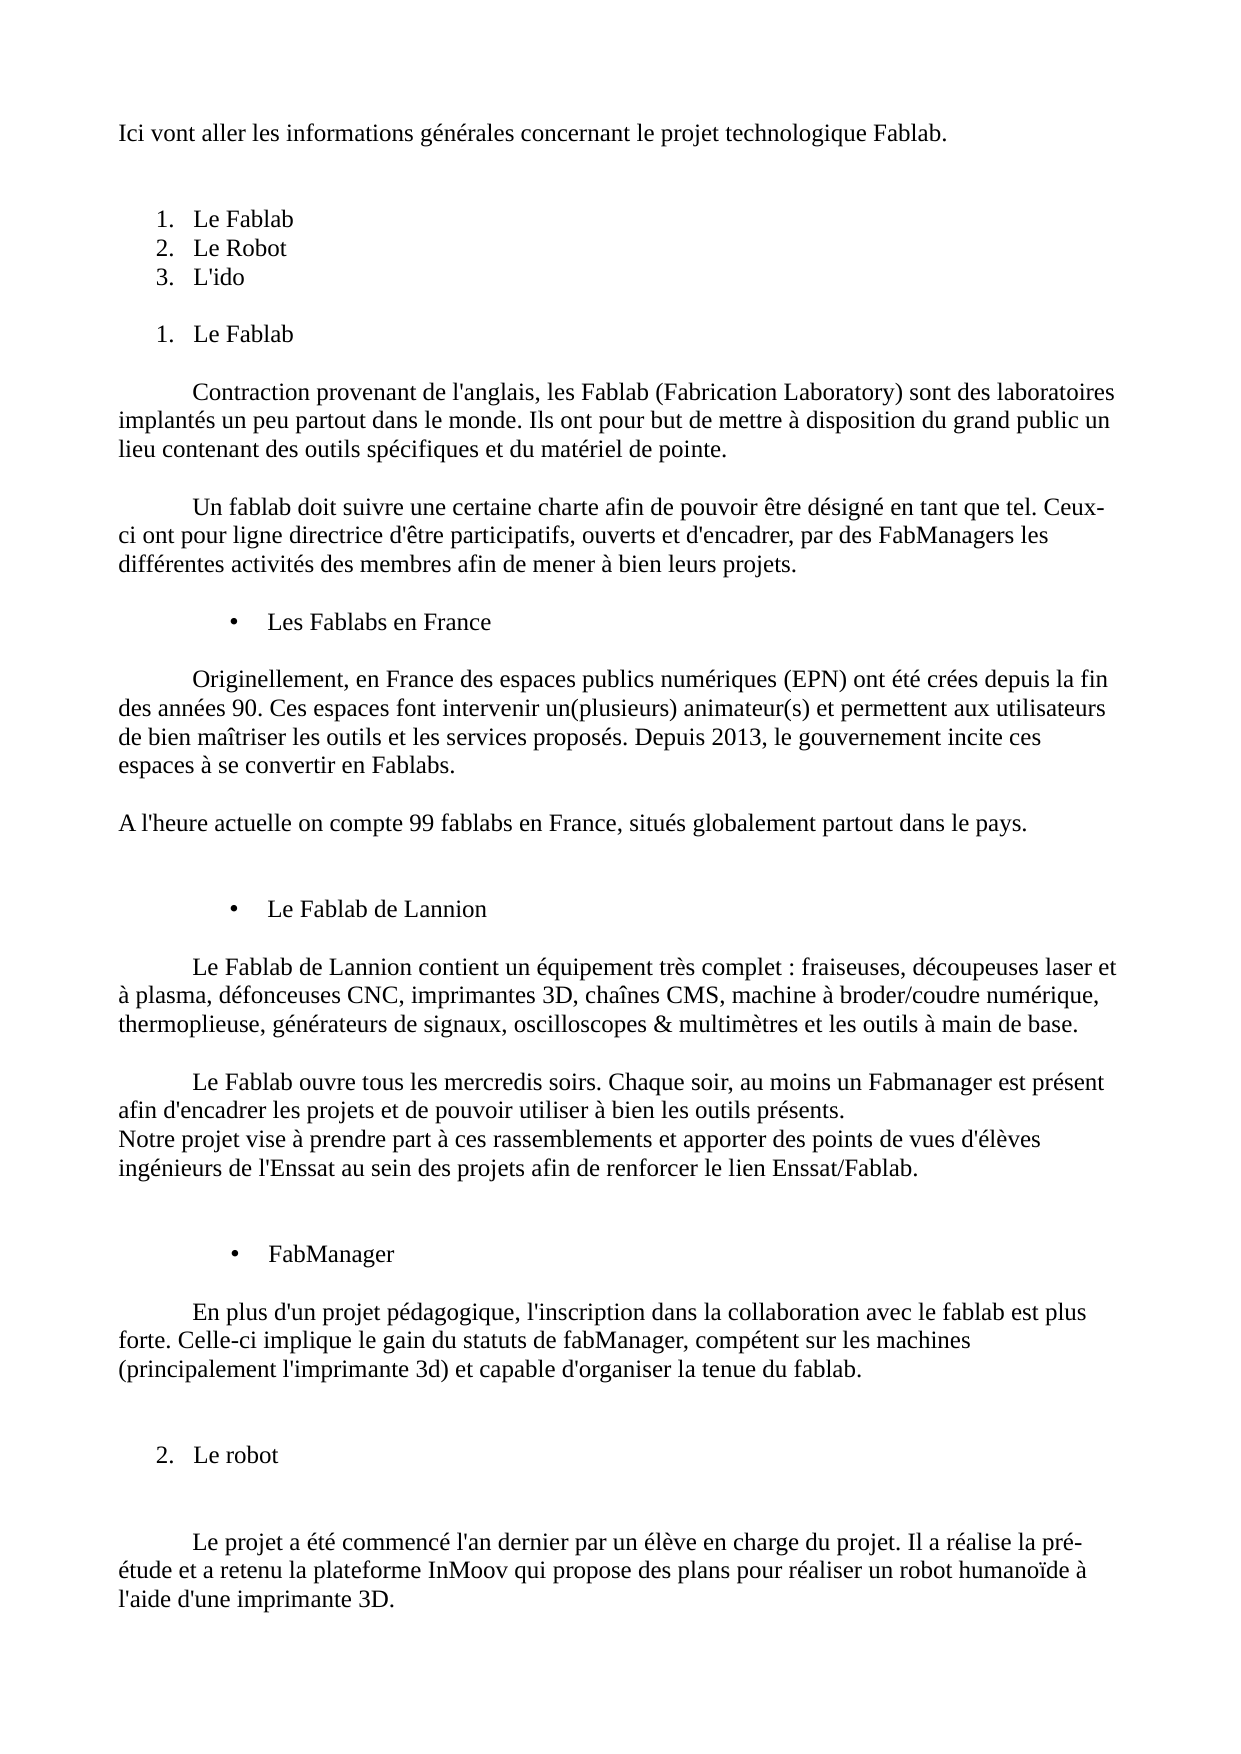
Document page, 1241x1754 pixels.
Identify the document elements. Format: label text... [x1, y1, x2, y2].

text Contraction provenant de l'anglais, les Fablab (Fabrication Laboratory) sont des laboratoires implantés un peu partout dans le monde. Ils ont pour but de mettre à disposition du grand public un lieu contenant des outils spécifiques et du matériel de pointe. [118, 377, 1122, 463]
text Ici vont aller les informations générales concernant le projet technologique Fablab. [118, 118, 1122, 147]
text Le projet a été commencé l'an dernier par un élève en charge du projet. Il a réalise la pré-étude et a retenu la plateforme InMoov qui propose des plans pour réaliser un robot humanoïde à l'aide d'une imprimante 3D. [118, 1527, 1122, 1613]
list Le robot [156, 1441, 1122, 1469]
list Le Fablab de Lannion [229, 894, 1122, 923]
text Notre projet vise à prendre part à ces rassemblements et apporter des points de vues d'élèves ingénieurs de l'Enssat au sein des projets afin de renforcer le lien Enssat/Fablab. [118, 1124, 1122, 1182]
text Originellement, en France des espaces publics numériques (EPN) ont été crées depuis la fin des années 90. Ces espaces font intervenir un(plusieurs) animateur(s) et permettent aux utilisateurs de bien maîtriser les outils et les services proposés. Depuis 2013, le gouvernement incite ces espaces à se convertir en Fablabs. [118, 664, 1122, 779]
list Le Fablab [156, 319, 1122, 348]
text Un fablab doit suivre une certaine charte afin de pouvoir être désigné en tant que tel. Ceux-ci ont pour ligne directrice d'être participatifs, ouverts et d'encadrer, par des FabManagers les différentes activités des membres afin de mener à bien leurs projets. [118, 492, 1122, 578]
list Le Robot [156, 233, 1122, 262]
text A l'heure actuelle on compte 99 fablabs en France, situés globalement partout dans le pays. [118, 808, 1122, 837]
text Le Fablab ouvre tous les mercredis soirs. Chaque soir, au moins un Fabmanager est présent afin d'encadrer les projets et de pouvoir utiliser à bien les outils présents. [118, 1067, 1122, 1124]
list L'ido [156, 262, 1122, 291]
list Le Fablab [156, 204, 1122, 233]
list FabManager [231, 1239, 1122, 1268]
text En plus d'un projet pédagogique, l'inscription dans la collaboration avec le fablab est plus forte. Celle-ci implique le gain du statuts de fabManager, compétent sur les machines (principalement l'imprimante 3d) et capable d'organiser la tenue du fablab. [118, 1297, 1122, 1383]
text Le Fablab de Lannion contient un équipement très complet : fraiseuses, découpeuses laser et à plasma, défonceuses CNC, imprimantes 3D, chaînes CMS, machine à broder/coudre numérique, thermoplieuse, générateurs de signaux, oscilloscopes & multimètres et les outils à main de base. [118, 952, 1122, 1038]
list Les Fablabs en France [229, 607, 1122, 636]
